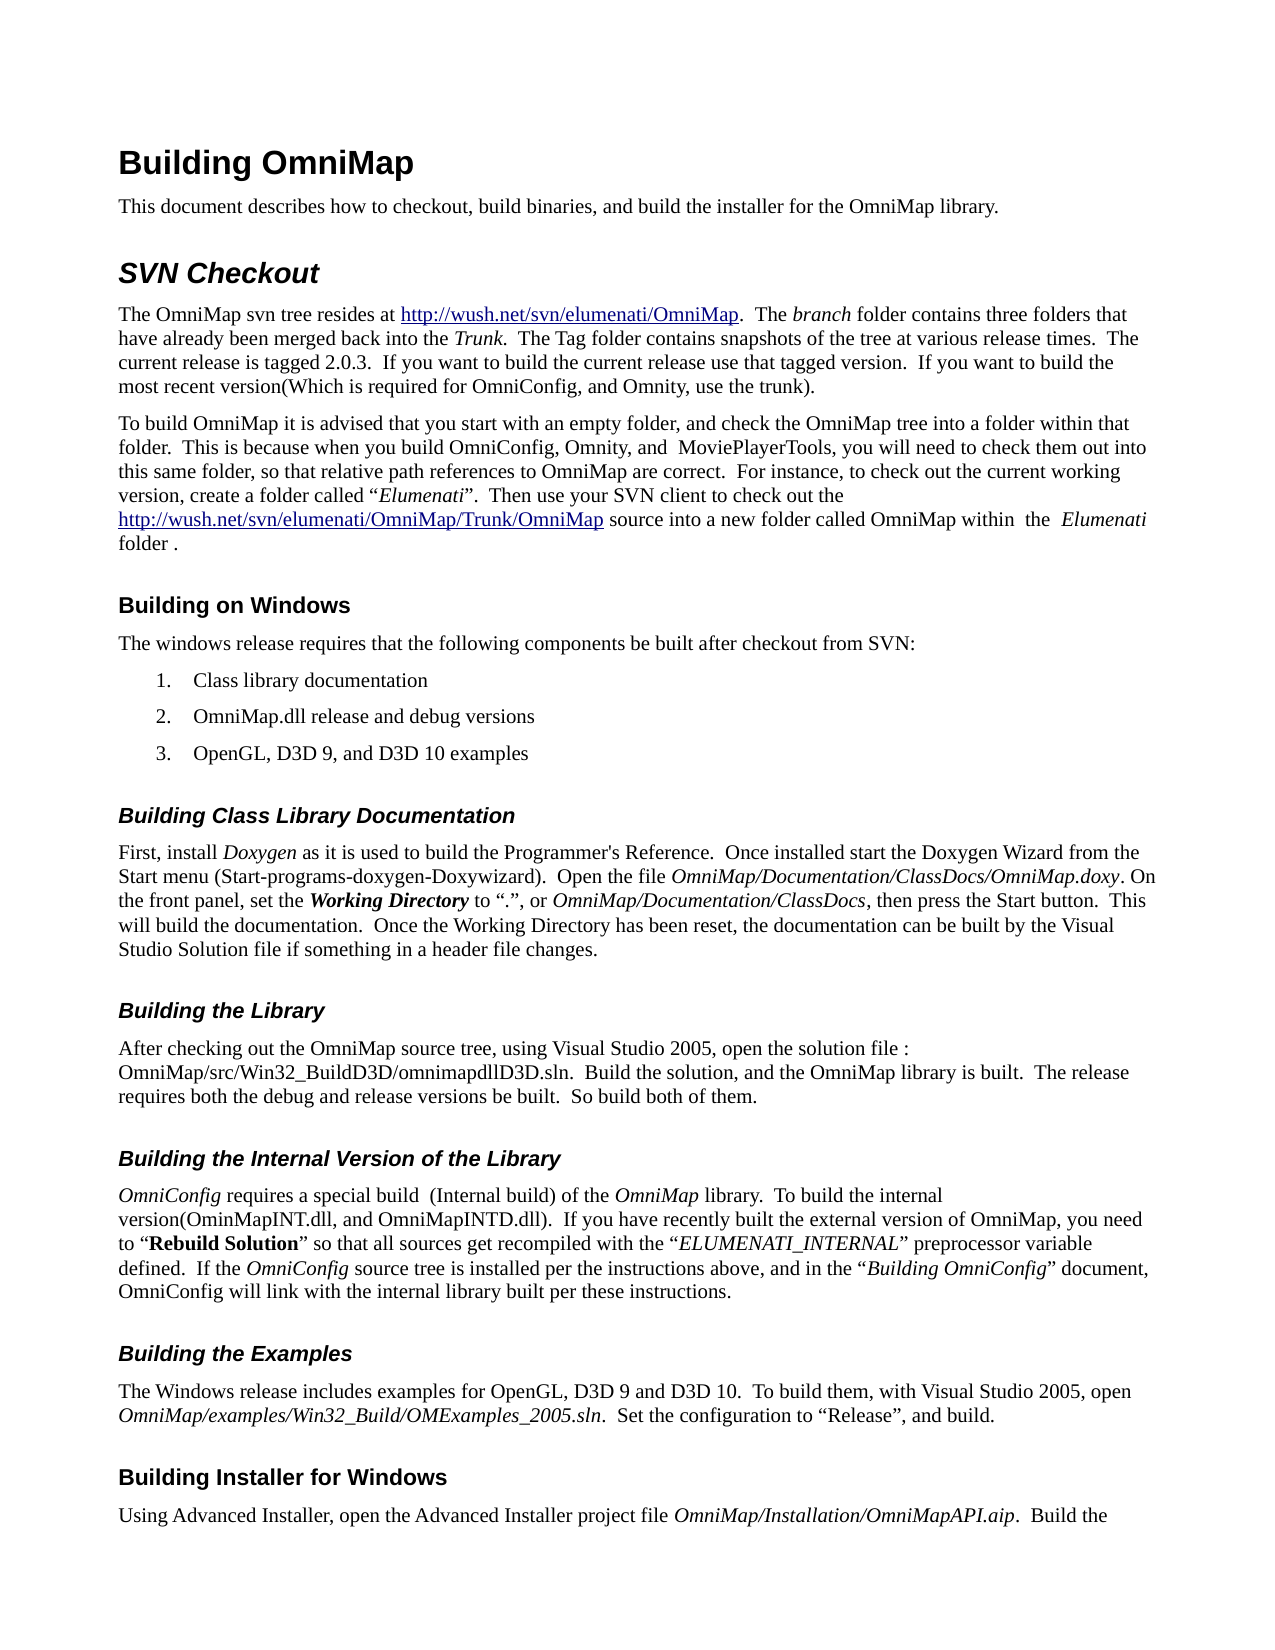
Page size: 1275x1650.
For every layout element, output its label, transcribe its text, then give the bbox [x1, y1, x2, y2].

text The OmniMap svn tree resides at http://wush.net/svn/elumenati/OmniMap. The branch folder contains three folders that have already been merged back into the Trunk. The Tag folder contains snapshots of the tree at various release times. The current release is tagged 2.0.3. If you want to build the current release use that tagged version. If you want to build the most recent version(Which is required for OmniConfig, and Omnity, use the trunk). [118, 302, 1157, 398]
subtitle Building OmniMap [118, 143, 1157, 182]
subtitle Building Class Library Documentation [118, 803, 1157, 828]
text Using Advanced Installer, open the Advanced Installer project file OmniMap/Installation/OmniMapAPI.aip. Build the [118, 1503, 1157, 1527]
list Class library documentation [156, 668, 1157, 692]
text OmniConfig requires a special build (Internal build) of the OmniMap library. To build the internal version(OminMapINT.dll, and OmniMapINTD.dll). If you have recently built the external version of OmniMap, you need to “Rebuild Solution” so that all sources get recompiled with the “ELUMENATI_INTERNAL” preprocessor variable defined. If the OmniConfig source tree is installed per the instructions above, and in the “Building OmniConfig” document, OmniConfig will link with the internal library built per these instructions. [118, 1183, 1157, 1303]
subtitle Building on Windows [118, 592, 1157, 619]
text First, install Doxygen as it is used to build the Programmer's Reference. Once installed start the Doxygen Wizard from the Start menu (Start-programs-doxygen-Doxywizard). Open the file OmniMap/Documentation/ClassDocs/OmniMap.doxy. On the front panel, set the Working Directory to “.”, or OmniMap/Documentation/ClassDocs, then press the Start button. This will build the documentation. Once the Working Directory has been reset, the documentation can be built by the Visual Studio Solution file if something in a header file changes. [118, 840, 1157, 961]
text After checking out the OmniMap source tree, using Visual Studio 2005, open the solution file : OmniMap/src/Win32_BuildD3D/omnimapdllD3D.sln. Build the solution, and the OmniMap library is built. The release requires both the debug and release versions be built. So build both of them. [118, 1036, 1157, 1108]
text The Windows release includes examples for OpenGL, D3D 9 and D3D 10. To build them, with Visual Studio 2005, open OmniMap/examples/Win32_Build/OMExamples_2005.sln. Set the configuration to “Release”, and build. [118, 1379, 1157, 1427]
subtitle Building Installer for Windows [118, 1464, 1157, 1491]
subtitle Building the Library [118, 998, 1157, 1023]
list OpenGL, D3D 9, and D3D 10 examples [156, 741, 1157, 765]
subtitle Building the Examples [118, 1341, 1157, 1366]
text To build OmniMap it is advised that you start with an empty folder, and check the OmniMap tree into a folder within that folder. This is because when you build OmniConfig, Omnity, and MoviePlayerTools, you will need to check them out into this same folder, so that relative path references to OmniMap are correct. For instance, to check out the current working version, create a folder called “Elumenati”. Then use your SVN client to check out the http://wush.net/svn/elumenati/OmniMap/Trunk/OmniMap source into a new folder called OmniMap within the Elumenati folder . [118, 411, 1157, 555]
list OmniMap.dll release and debug versions [156, 704, 1157, 728]
subtitle SVN Checkout [118, 256, 1157, 289]
subtitle Building the Internal Version of the Library [118, 1146, 1157, 1171]
text The windows release requires that the following components be built after checkout from SVN: [118, 631, 1157, 655]
text This document describes how to checkout, build binaries, and build the installer for the OmniMap library. [118, 194, 1157, 218]
